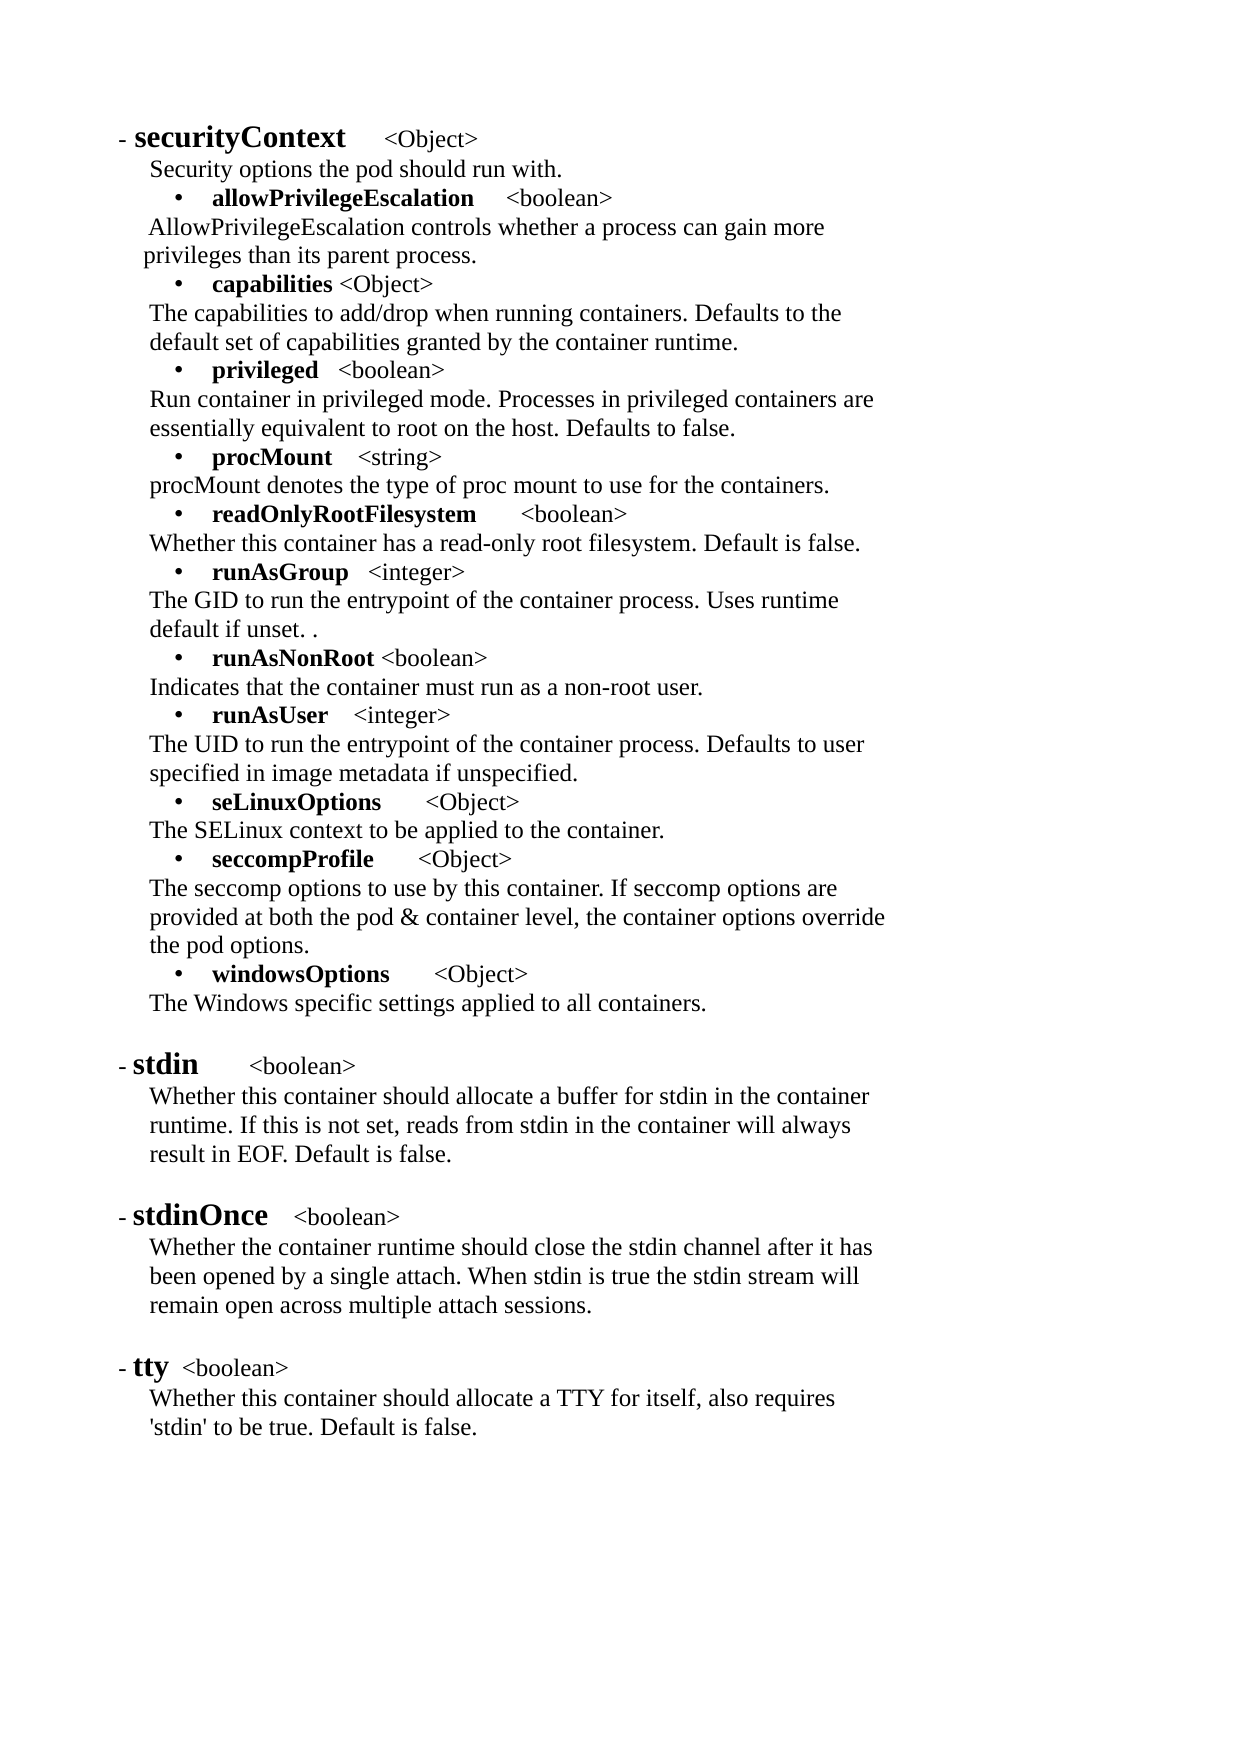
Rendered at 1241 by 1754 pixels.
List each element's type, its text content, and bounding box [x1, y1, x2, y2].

text The seccomp options to use by this container. If seccomp options are [118, 873, 1122, 902]
text specified in image metadata if unspecified. [118, 758, 1122, 787]
text 'stdin' to be true. Default is false. [118, 1412, 1122, 1441]
list runAsNonRoot <boolean> [174, 643, 1122, 672]
text default set of capabilities granted by the container runtime. [118, 327, 1122, 355]
text - securityContext <Object> [118, 118, 1122, 154]
text default if unset. . [118, 614, 1122, 643]
text Whether this container should allocate a buffer for stdin in the container [118, 1081, 1122, 1110]
text procMount denotes the type of proc mount to use for the containers. [118, 470, 1122, 499]
text essentially equivalent to root on the host. Defaults to false. [118, 413, 1122, 442]
list runAsUser <integer> [174, 700, 1122, 729]
text provided at both the pod & container level, the container options override [118, 902, 1122, 930]
list allowPrivilegeEscalation <boolean> [174, 183, 1122, 212]
text AllowPrivilegeEscalation controls whether a process can gain more [118, 212, 1122, 240]
list readOnlyRootFilesystem <boolean> [174, 499, 1122, 528]
list procMount <string> [174, 442, 1122, 470]
text Indicates that the container must run as a non-root user. [118, 672, 1122, 700]
text result in EOF. Default is false. [118, 1139, 1122, 1167]
list windowsOptions <Object> [174, 959, 1122, 988]
list privileged <boolean> [174, 355, 1122, 384]
text - tty <boolean> [118, 1347, 1122, 1383]
text the pod options. [118, 930, 1122, 959]
text - stdin <boolean> [118, 1045, 1122, 1081]
text Whether this container should allocate a TTY for itself, also requires [118, 1383, 1122, 1412]
list seccompProfile <Object> [174, 844, 1122, 873]
text Whether this container has a read-only root filesystem. Default is false. [118, 528, 1122, 557]
text The UID to run the entrypoint of the container process. Defaults to user [118, 729, 1122, 758]
text remain open across multiple attach sessions. [118, 1290, 1122, 1318]
text been opened by a single attach. When stdin is true the stdin stream will [118, 1261, 1122, 1290]
list seLinuxOptions <Object> [174, 787, 1122, 815]
text Run container in privileged mode. Processes in privileged containers are [118, 384, 1122, 413]
text The Windows specific settings applied to all containers. [118, 988, 1122, 1017]
text privileges than its parent process. [118, 240, 1122, 269]
list runAsGroup <integer> [174, 557, 1122, 585]
text runtime. If this is not set, reads from stdin in the container will always [118, 1110, 1122, 1139]
text Whether the container runtime should close the stdin channel after it has [118, 1232, 1122, 1261]
text The GID to run the entrypoint of the container process. Uses runtime [118, 585, 1122, 614]
text The SELinux context to be applied to the container. [118, 815, 1122, 844]
text The capabilities to add/drop when running containers. Defaults to the [118, 298, 1122, 327]
text Security options the pod should run with. [118, 154, 1122, 183]
text - stdinOnce <boolean> [118, 1196, 1122, 1232]
list capabilities <Object> [174, 269, 1122, 298]
